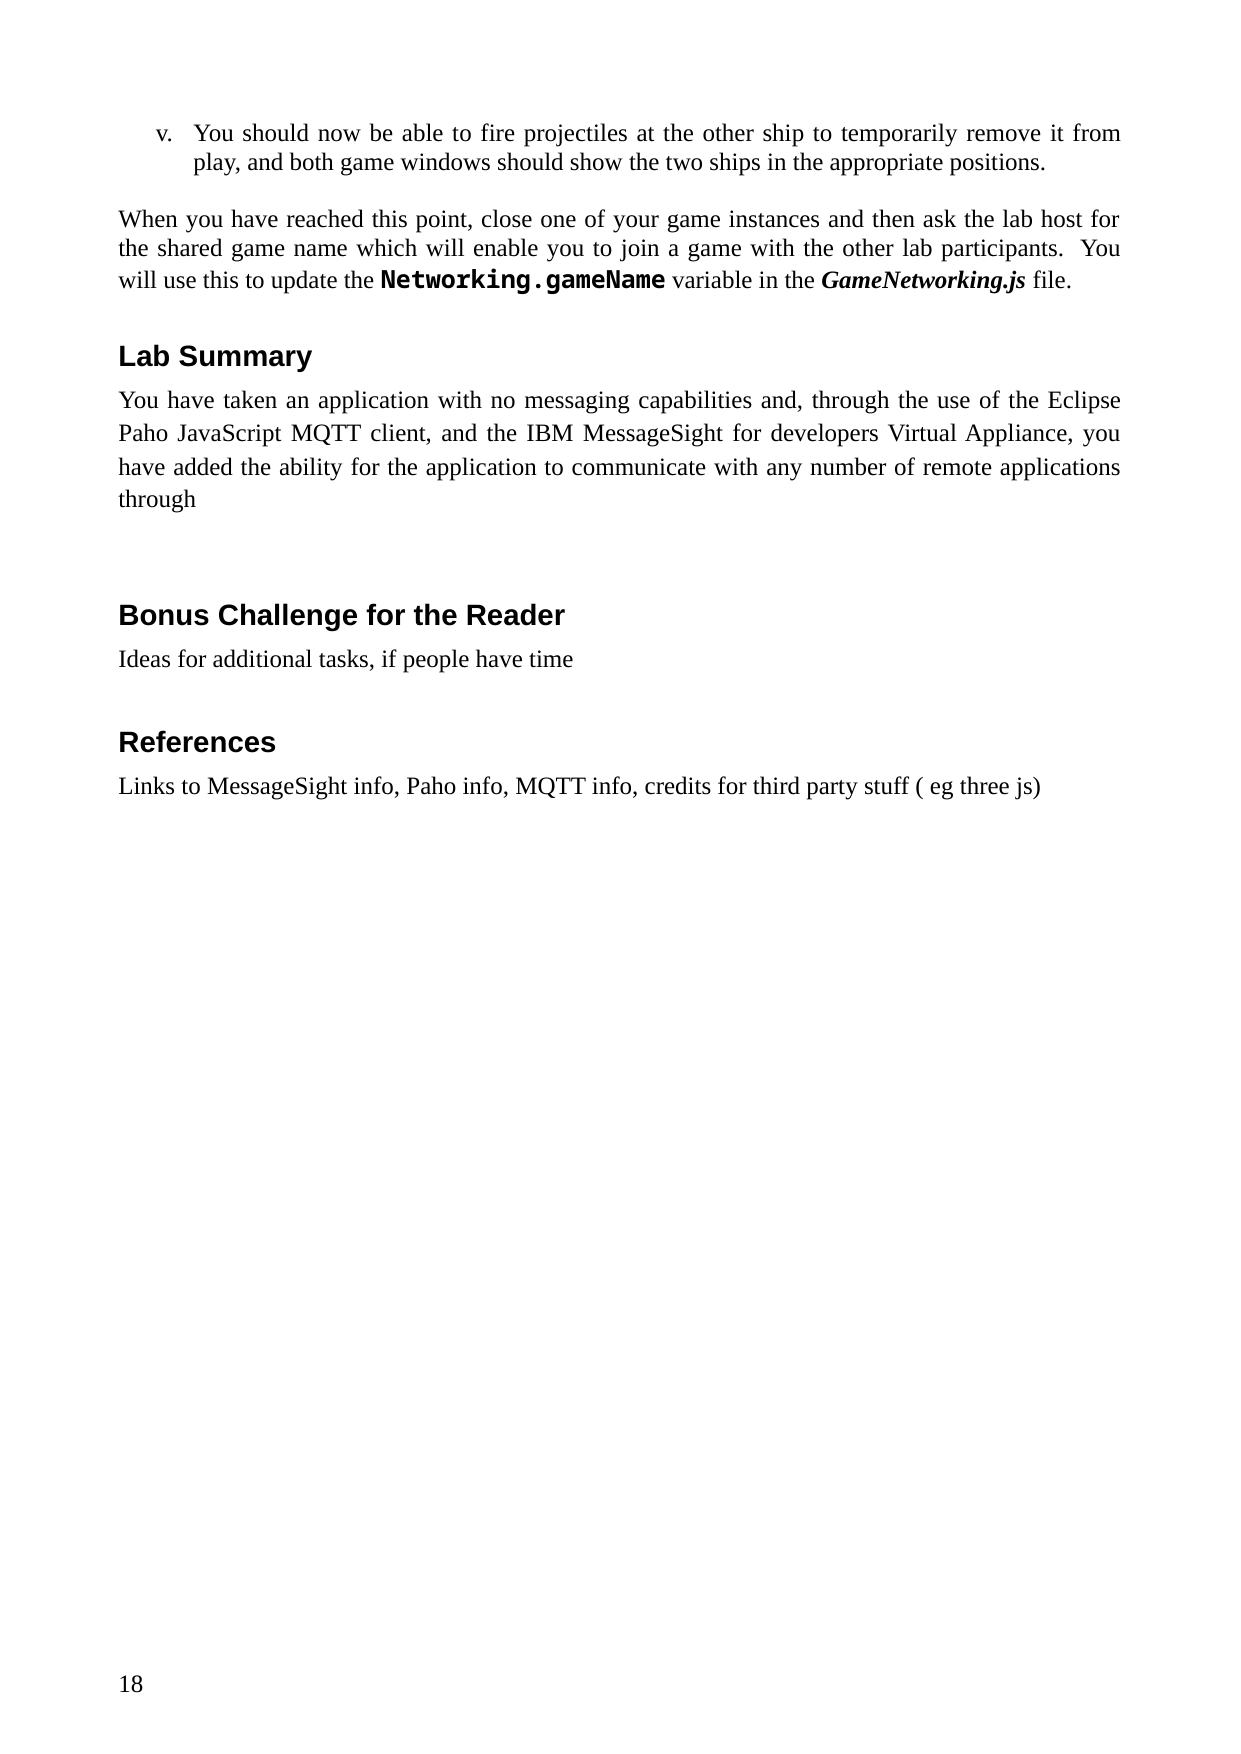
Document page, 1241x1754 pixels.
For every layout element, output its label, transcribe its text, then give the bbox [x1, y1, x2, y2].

subtitle References [118, 725, 1122, 759]
text Ideas for additional tasks, if people have time [118, 644, 1122, 673]
list You should now be able to fire projectiles at the other ship to temporarily remove it from play, and both game windows should show the two ships in the appropriate positions. [156, 118, 1122, 176]
subtitle Bonus Challenge for the Reader [118, 598, 1122, 632]
subtitle Lab Summary [118, 339, 1122, 373]
text Links to MessageSight info, Paho info, MQTT info, credits for third party stuff ( eg three js) [118, 771, 1122, 800]
text You have taken an application with no messaging capabilities and, through the use of the Eclipse Paho JavaScript MQTT client, and the IBM MessageSight for developers Virtual Appliance, you have added the ability for the application to communicate with any number of remote applications through [118, 386, 1122, 513]
text When you have reached this point, close one of your game instances and then ask the lab host for the shared game name which will enable you to join a game with the other lab participants. You will use this to update the Networking.gameName variable in the GameNetworking.js file. [118, 204, 1122, 296]
